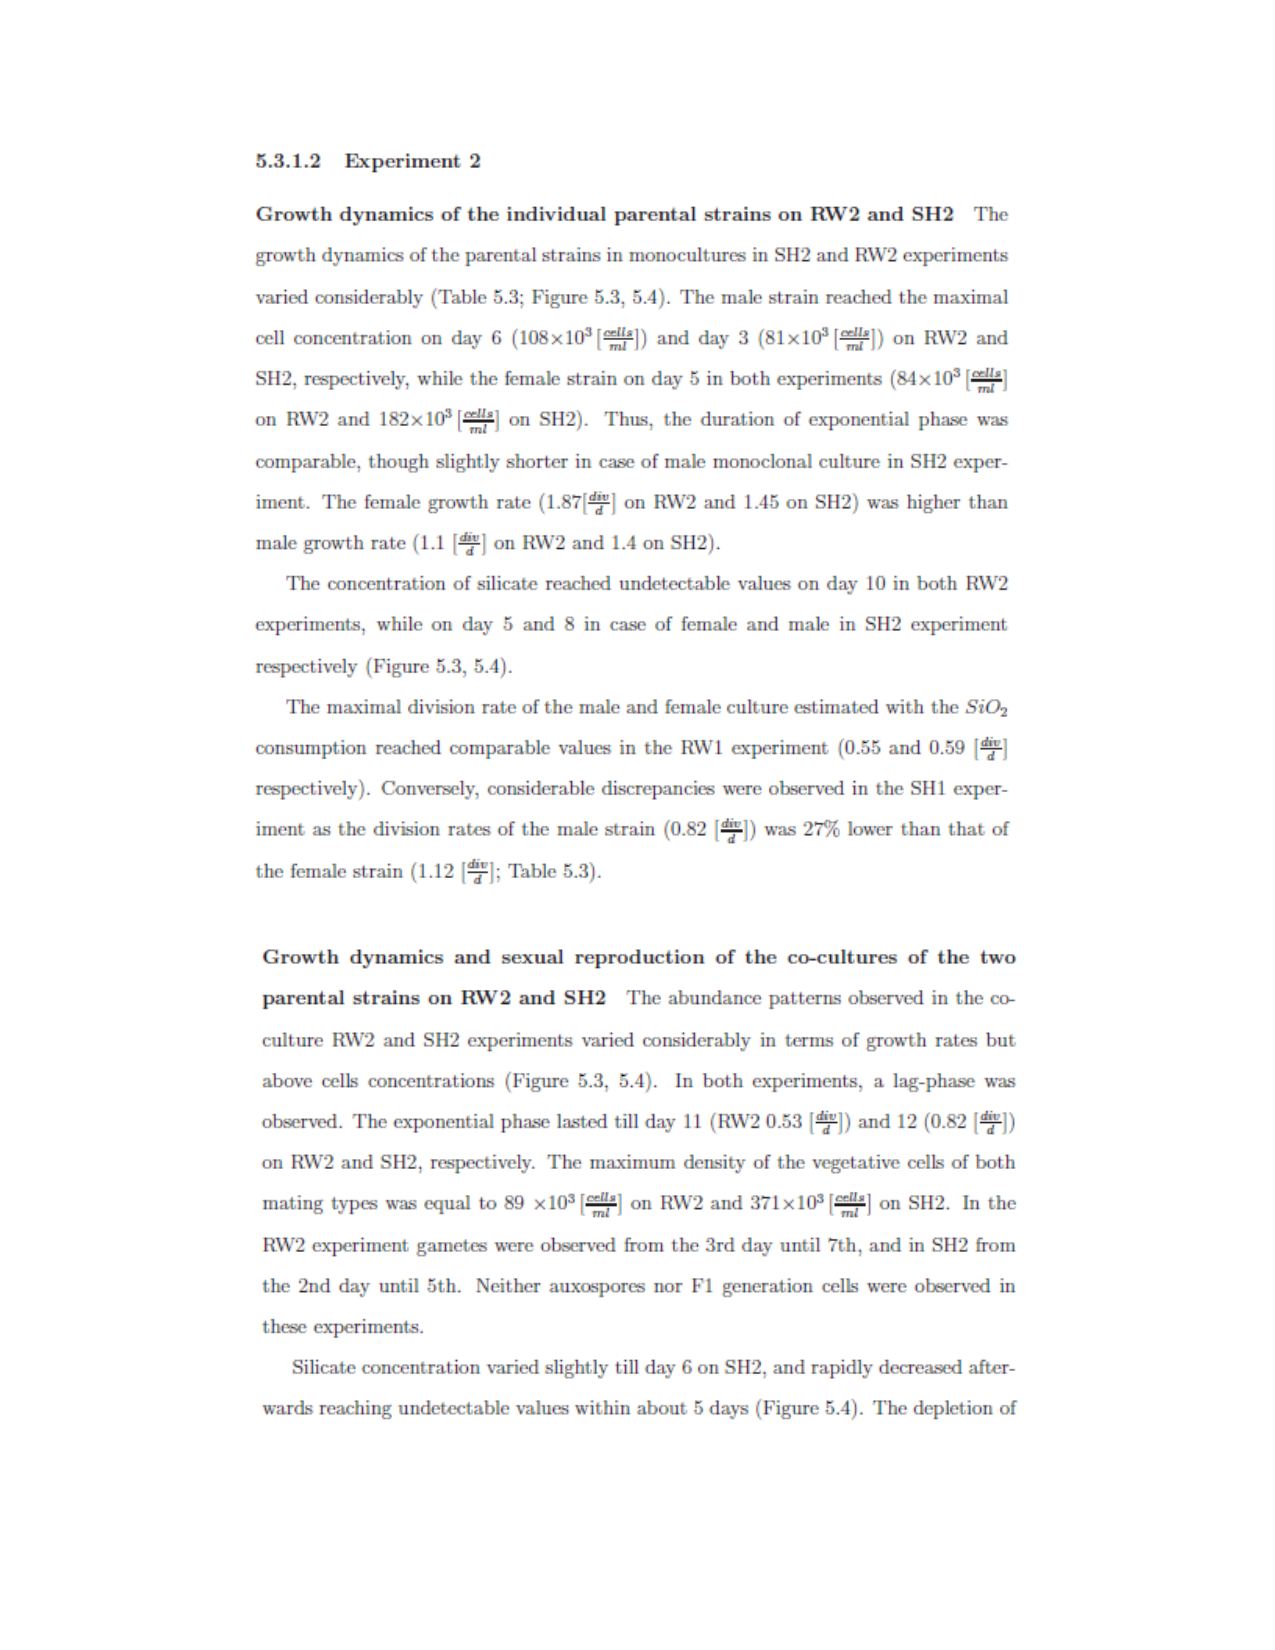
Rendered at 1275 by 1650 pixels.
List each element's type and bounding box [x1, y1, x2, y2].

picture [235, 146, 1040, 914]
picture [240, 942, 1035, 1432]
